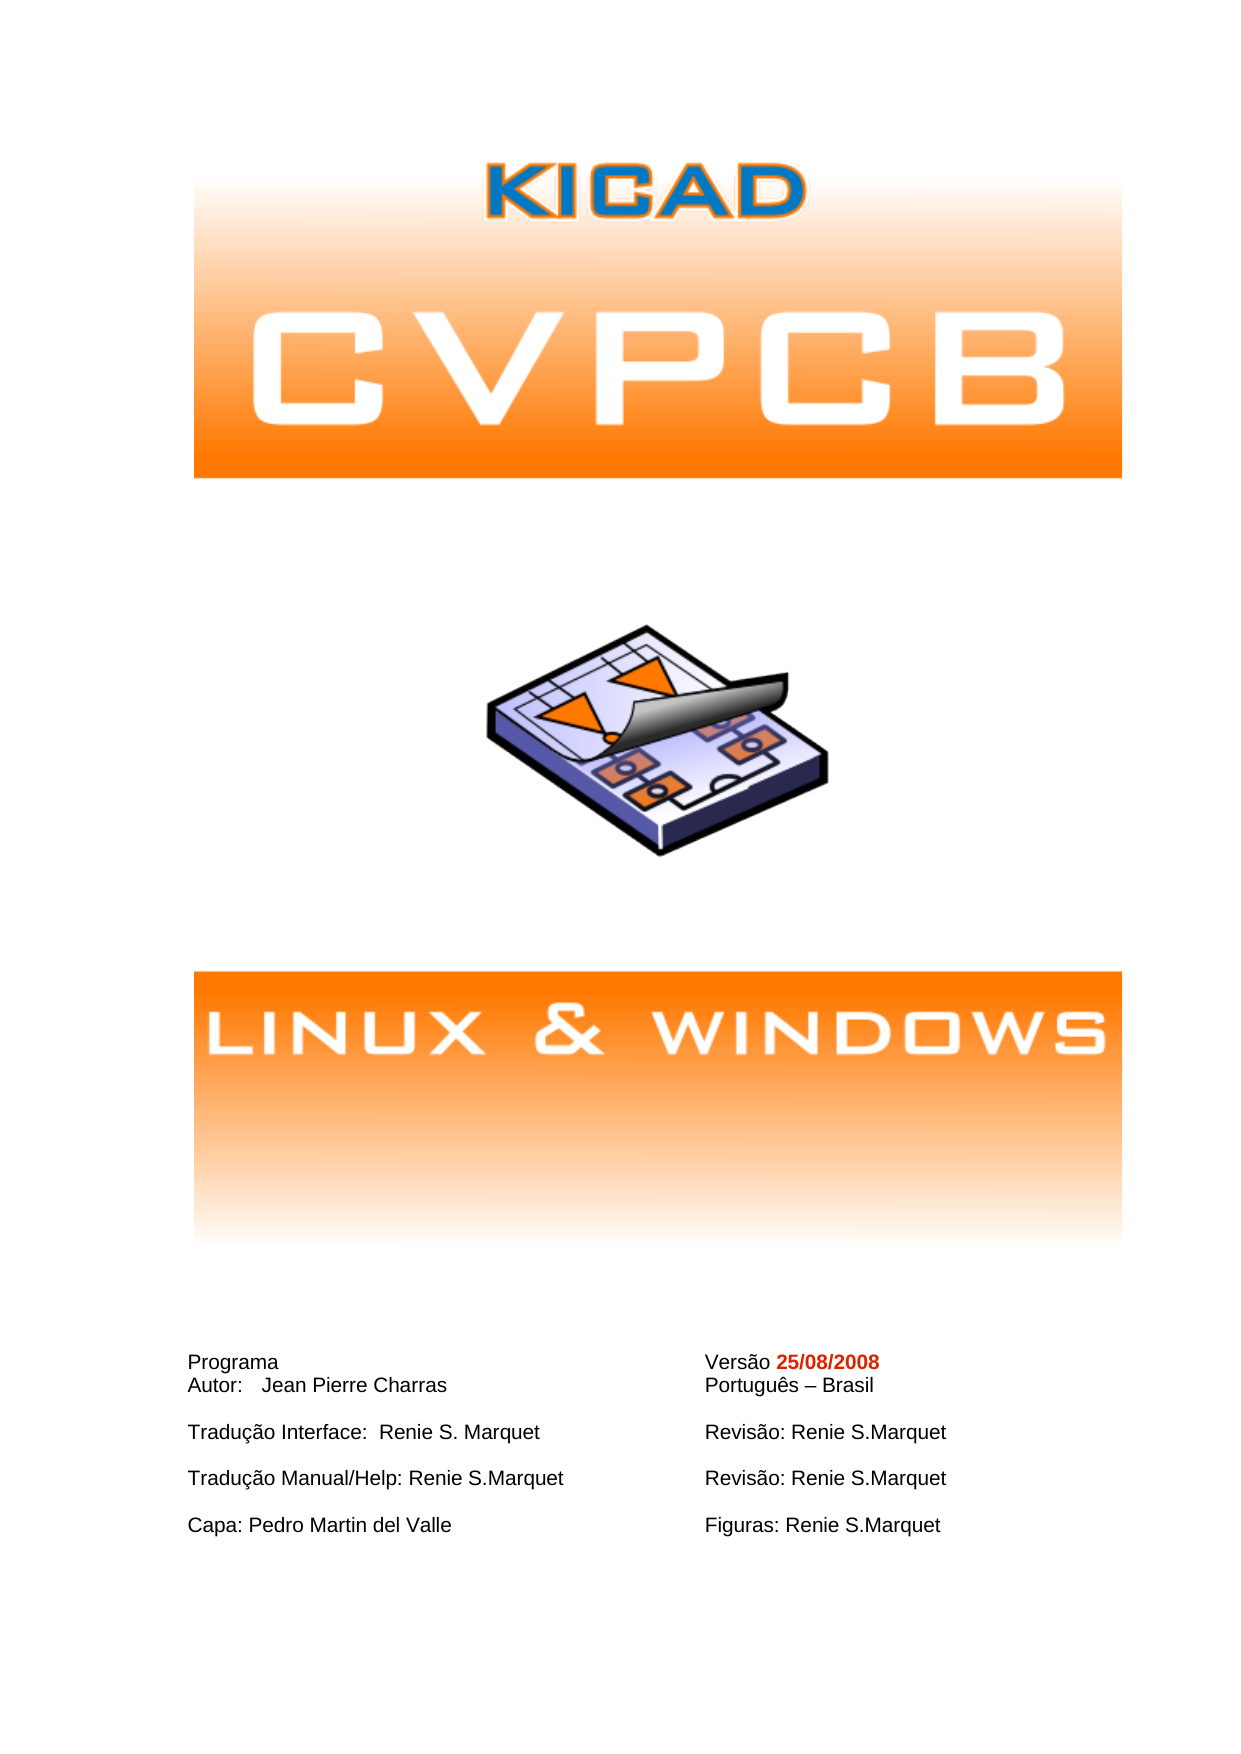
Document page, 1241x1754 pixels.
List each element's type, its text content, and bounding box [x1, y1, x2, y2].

text Programa Versão 25/08/2008 [187, 1351, 1122, 1374]
text Tradução Manual/Help: Renie S.Marquet Revisão: Renie S.Marquet [187, 1467, 1122, 1490]
text Autor: Jean Pierre Charras Português – Brasil [187, 1374, 1122, 1397]
text Tradução Interface: Renie S. Marquet Revisão: Renie S.Marquet [187, 1420, 1122, 1443]
picture [194, 124, 1123, 1295]
text Capa: Pedro Martin del Valle Figuras: Renie S.Marquet [187, 1513, 1122, 1536]
